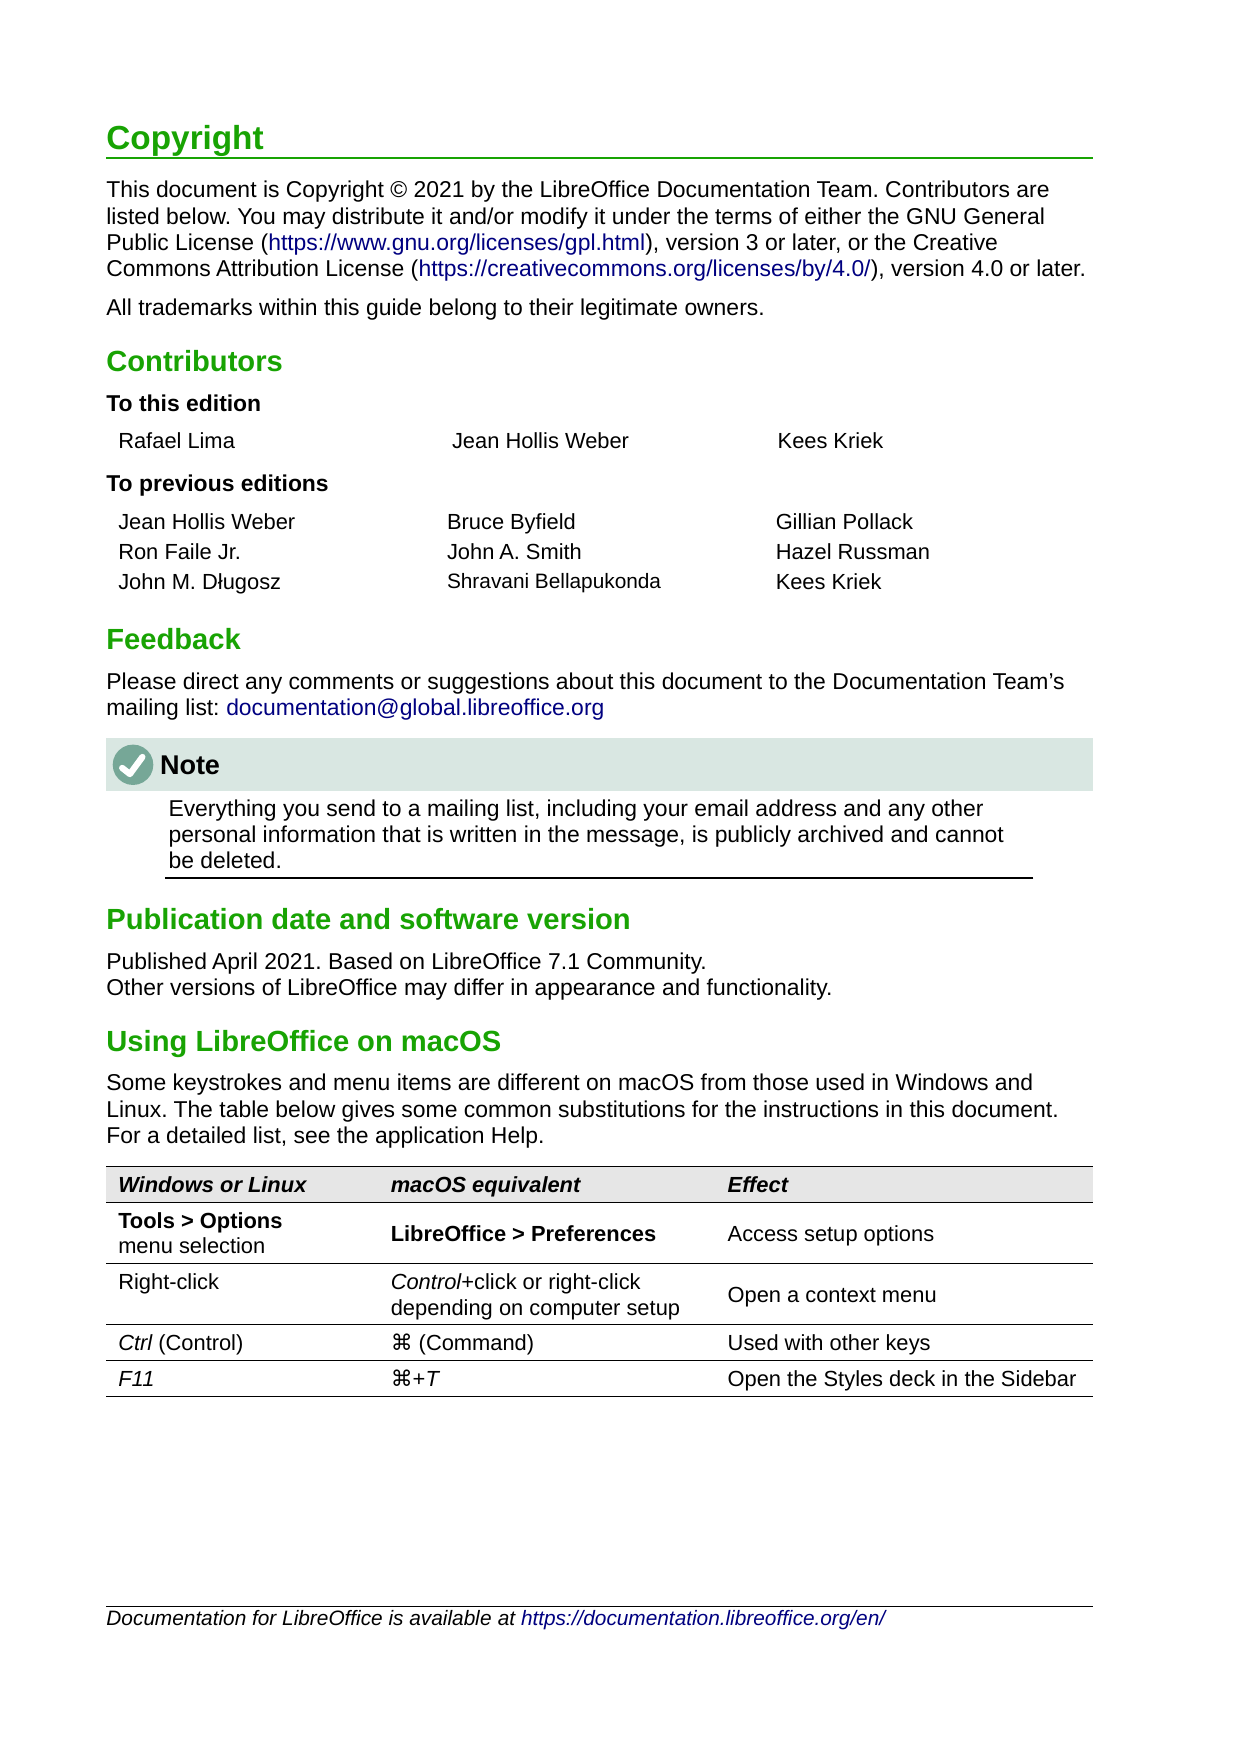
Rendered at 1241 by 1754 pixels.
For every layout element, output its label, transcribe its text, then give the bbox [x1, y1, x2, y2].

subtitle Feedback [106, 622, 1093, 656]
table_cell Ctrl (Control) [106, 1325, 379, 1360]
text Please direct any comments or suggestions about this document to the Documentation Team’s mailing list: documentation@global.libreoffice.org [106, 668, 1093, 720]
text All trademarks within this guide belong to their legitimate owners. [106, 294, 1093, 321]
table_header Gillian Pollack [764, 509, 1093, 539]
table_cell Hazel Russman [764, 539, 1093, 569]
text Everything you send to a mailing list, including your email address and any other personal information that is written in the message, is publicly archived and cannot be deleted. [165, 791, 1033, 877]
table_header Jean Hollis Weber [106, 509, 435, 539]
text To this edition [106, 389, 1093, 416]
table_header Effect [716, 1167, 1093, 1202]
subtitle Copyright [106, 118, 1093, 157]
table_header Kees Kriek [766, 429, 1093, 458]
text This document is Copyright © 2021 by the LibreOffice Documentation Team. Contributors are listed below. You may distribute it and/or modify it under the terms of either the GNU General Public License (https://www.gnu.org/licenses/gpl.html), version 3 or later, or the Creative Commons Attribution License (https://creativecommons.org/licenses/by/4.0/), version 4.0 or later. [106, 176, 1093, 282]
table_header Jean Hollis Weber [440, 429, 766, 458]
subtitle Publication date and software version [106, 902, 1093, 936]
table_header Bruce Byfield [435, 509, 764, 539]
subtitle Using LibreOffice on macOS [106, 1024, 1093, 1057]
table_cell Right-click [106, 1264, 379, 1324]
table_cell Ron Faile Jr. [106, 539, 435, 569]
table_cell John M. Długosz [106, 569, 435, 599]
table_cell Open a context menu [716, 1264, 1093, 1324]
table_cell Tools > Options menu selection [106, 1203, 379, 1263]
table_cell Shravani Bellapukonda [435, 569, 764, 599]
table_cell ⌘ (Command) [379, 1325, 716, 1360]
table_cell LibreOffice > Preferences [379, 1203, 716, 1263]
table_cell Open the Styles deck in the Sidebar [716, 1361, 1093, 1396]
table_header Rafael Lima [106, 429, 440, 458]
table_cell Control+click or right-click depending on computer setup [379, 1264, 716, 1324]
subtitle Contributors [106, 344, 1093, 378]
table_cell John A. Smith [435, 539, 764, 569]
table_header Windows or Linux [106, 1167, 379, 1202]
table_header macOS equivalent [379, 1167, 716, 1202]
table_cell ⌘+T [379, 1361, 716, 1396]
table_cell F11 [106, 1361, 379, 1396]
text Some keystrokes and menu items are different on macOS from those used in Windows and Linux. The table below gives some common substitutions for the instructions in this document. For a detailed list, see the application Help. [106, 1069, 1093, 1148]
table_cell Used with other keys [716, 1325, 1093, 1360]
table_cell Kees Kriek [764, 569, 1093, 599]
text Published April 2021. Based on LibreOffice 7.1 Community. Other versions of LibreOffice may differ in appearance and functionality. [106, 948, 1093, 1000]
table_cell Access setup options [716, 1203, 1093, 1263]
subtitle Note [106, 738, 1093, 791]
text To previous editions [106, 470, 1093, 496]
